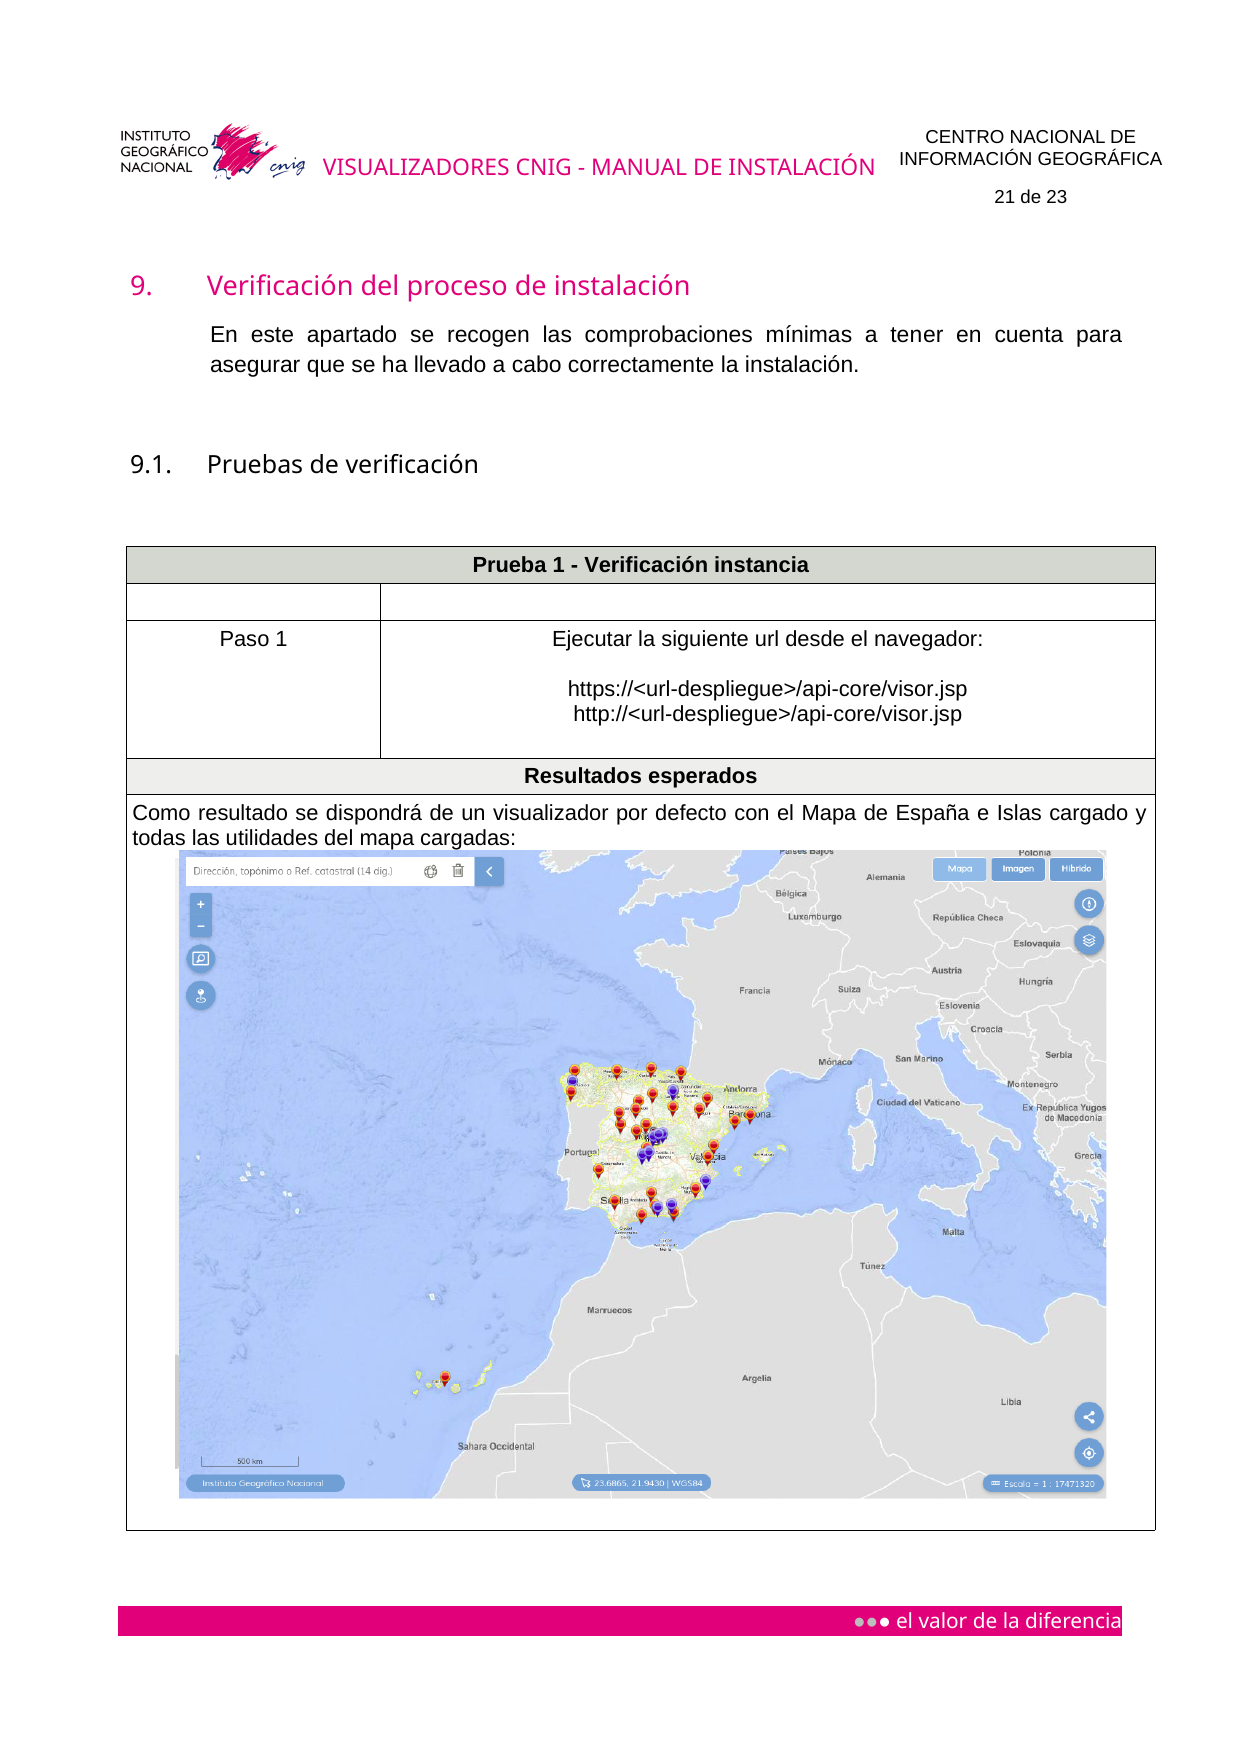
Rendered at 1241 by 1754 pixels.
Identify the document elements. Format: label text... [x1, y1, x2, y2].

table_cell Como resultado se dispondrá de un visualizador por defecto con el Mapa de España e Islas cargado y todas las utilidades del mapa cargadas: [127, 795, 1155, 1530]
subtitle Verificación del proceso de instalación [130, 266, 1122, 303]
subtitle Pruebas de verificación [130, 447, 1122, 481]
table_cell [127, 584, 380, 620]
picture [175, 850, 1107, 1499]
table_cell Resultados esperados [127, 759, 1155, 794]
picture [118, 118, 307, 183]
text En este apartado se recogen las comprobaciones mínimas a tener en cuenta para asegurar que se ha llevado a cabo correctamente la instalación. [210, 321, 1122, 377]
table_header Prueba 1 - Verificación instancia [127, 547, 1155, 583]
table_cell [381, 584, 1155, 620]
table_cell Paso 1 [127, 621, 380, 757]
table_cell Ejecutar la siguiente url desde el navegador: https://<url-despliegue>/api-core/visor.jsp http://<url-despliegue>/api-core/visor.jsp [381, 621, 1155, 757]
